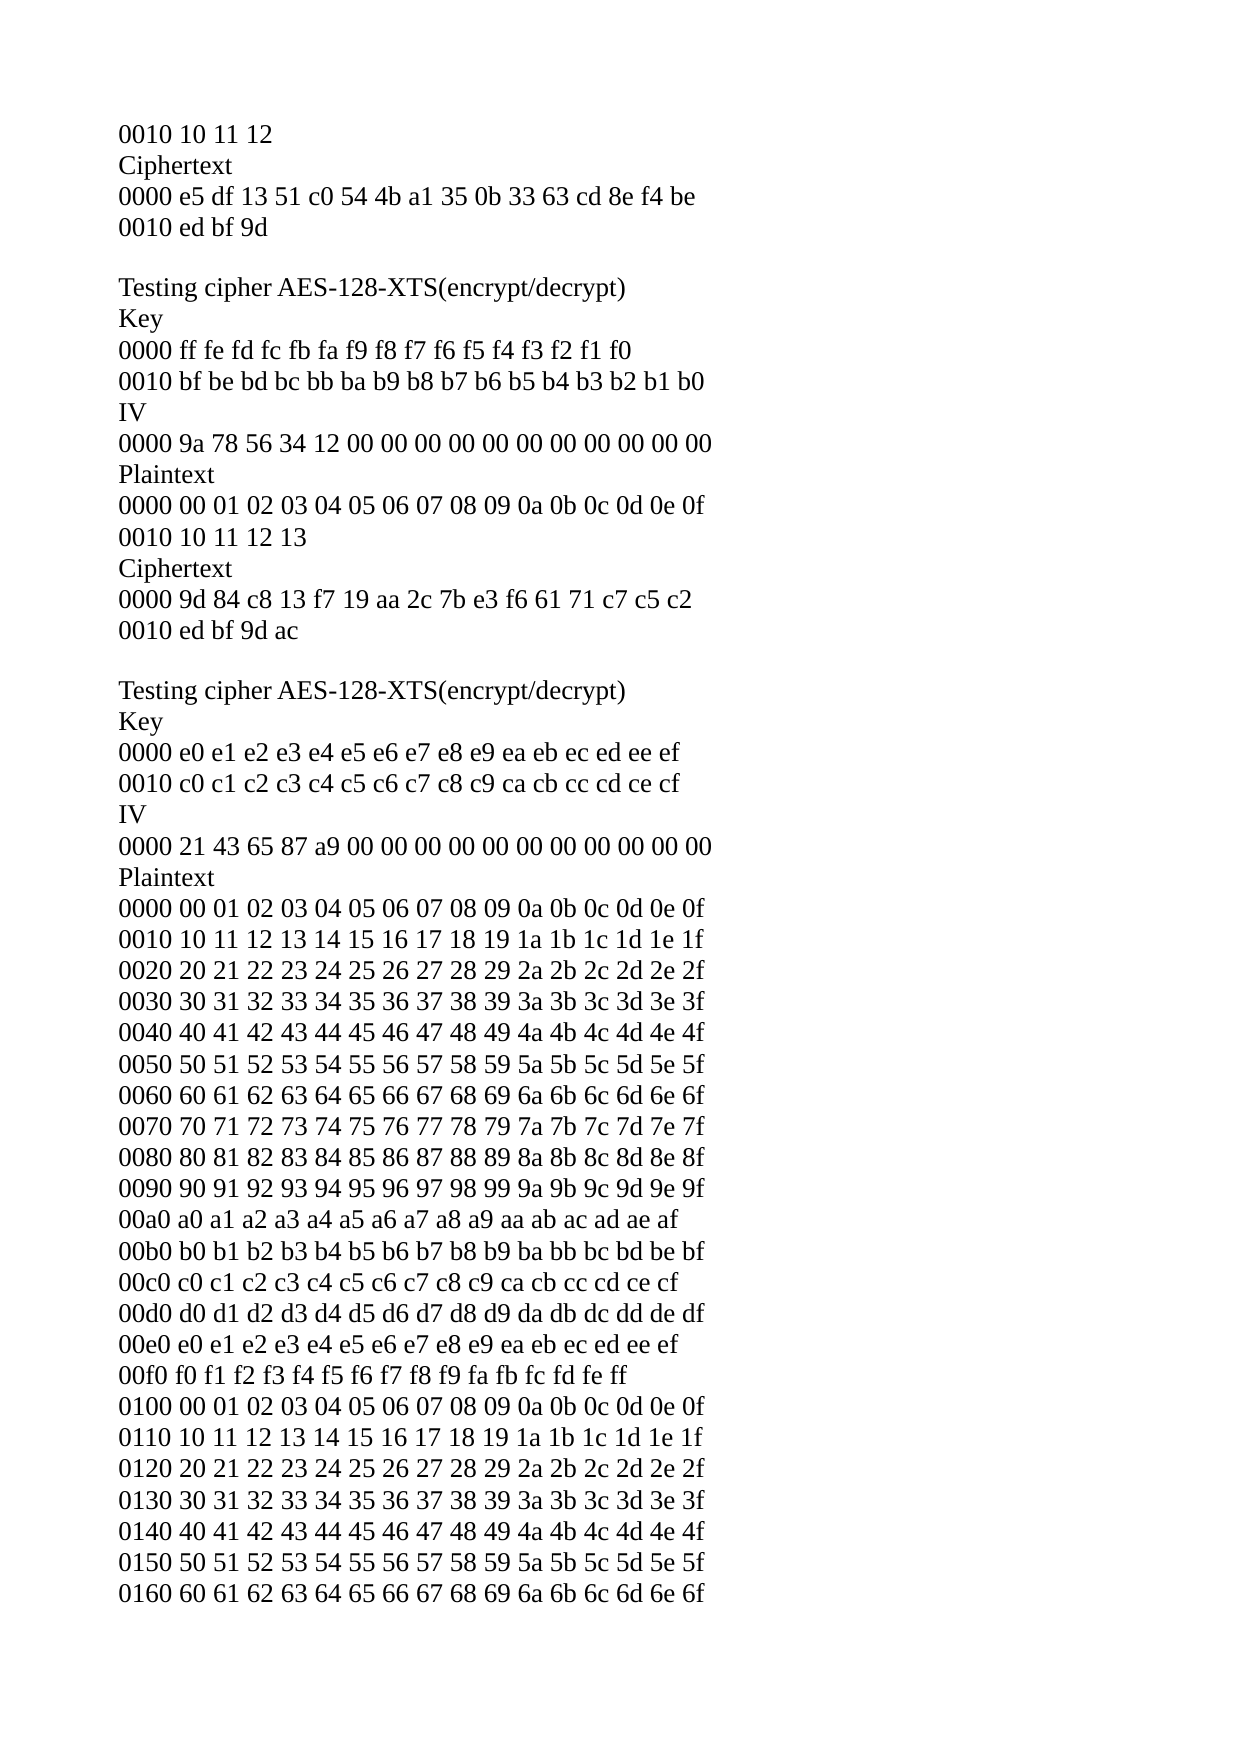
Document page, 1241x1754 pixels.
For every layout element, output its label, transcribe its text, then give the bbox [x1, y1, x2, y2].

text 0080 80 81 82 83 84 85 86 87 88 89 8a 8b 8c 8d 8e 8f [118, 1141, 1122, 1172]
text IV [118, 396, 1122, 427]
text 0000 ff fe fd fc fb fa f9 f8 f7 f6 f5 f4 f3 f2 f1 f0 [118, 334, 1122, 365]
text 0140 40 41 42 43 44 45 46 47 48 49 4a 4b 4c 4d 4e 4f [118, 1515, 1122, 1546]
text 0000 9d 84 c8 13 f7 19 aa 2c 7b e3 f6 61 71 c7 c5 c2 [118, 583, 1122, 614]
text 0010 10 11 12 [118, 118, 1122, 149]
text Testing cipher AES-128-XTS(encrypt/decrypt) [118, 271, 1122, 303]
text 0150 50 51 52 53 54 55 56 57 58 59 5a 5b 5c 5d 5e 5f [118, 1546, 1122, 1577]
text Plaintext [118, 458, 1122, 489]
text 0000 00 01 02 03 04 05 06 07 08 09 0a 0b 0c 0d 0e 0f [118, 892, 1122, 923]
text Ciphertext [118, 552, 1122, 583]
text 0020 20 21 22 23 24 25 26 27 28 29 2a 2b 2c 2d 2e 2f [118, 954, 1122, 985]
text 00a0 a0 a1 a2 a3 a4 a5 a6 a7 a8 a9 aa ab ac ad ae af [118, 1203, 1122, 1234]
text 0070 70 71 72 73 74 75 76 77 78 79 7a 7b 7c 7d 7e 7f [118, 1110, 1122, 1141]
text 0000 9a 78 56 34 12 00 00 00 00 00 00 00 00 00 00 00 [118, 427, 1122, 458]
text 0000 e5 df 13 51 c0 54 4b a1 35 0b 33 63 cd 8e f4 be [118, 180, 1122, 212]
text 0010 10 11 12 13 [118, 521, 1122, 552]
text Key [118, 705, 1122, 736]
text 0040 40 41 42 43 44 45 46 47 48 49 4a 4b 4c 4d 4e 4f [118, 1017, 1122, 1048]
text 00c0 c0 c1 c2 c3 c4 c5 c6 c7 c8 c9 ca cb cc cd ce cf [118, 1266, 1122, 1297]
text 0010 c0 c1 c2 c3 c4 c5 c6 c7 c8 c9 ca cb cc cd ce cf [118, 767, 1122, 798]
text 0000 21 43 65 87 a9 00 00 00 00 00 00 00 00 00 00 00 [118, 830, 1122, 861]
text 00d0 d0 d1 d2 d3 d4 d5 d6 d7 d8 d9 da db dc dd de df [118, 1297, 1122, 1328]
text 0010 10 11 12 13 14 15 16 17 18 19 1a 1b 1c 1d 1e 1f [118, 923, 1122, 954]
text Testing cipher AES-128-XTS(encrypt/decrypt) [118, 674, 1122, 705]
text 0000 00 01 02 03 04 05 06 07 08 09 0a 0b 0c 0d 0e 0f [118, 489, 1122, 521]
text 0010 ed bf 9d [118, 212, 1122, 243]
text 00f0 f0 f1 f2 f3 f4 f5 f6 f7 f8 f9 fa fb fc fd fe ff [118, 1359, 1122, 1390]
text 0120 20 21 22 23 24 25 26 27 28 29 2a 2b 2c 2d 2e 2f [118, 1453, 1122, 1484]
text 0110 10 11 12 13 14 15 16 17 18 19 1a 1b 1c 1d 1e 1f [118, 1421, 1122, 1453]
text 0010 ed bf 9d ac [118, 614, 1122, 645]
text 0030 30 31 32 33 34 35 36 37 38 39 3a 3b 3c 3d 3e 3f [118, 985, 1122, 1017]
text Ciphertext [118, 149, 1122, 180]
text Plaintext [118, 861, 1122, 892]
text 0100 00 01 02 03 04 05 06 07 08 09 0a 0b 0c 0d 0e 0f [118, 1390, 1122, 1421]
text 0000 e0 e1 e2 e3 e4 e5 e6 e7 e8 e9 ea eb ec ed ee ef [118, 736, 1122, 767]
text 0060 60 61 62 63 64 65 66 67 68 69 6a 6b 6c 6d 6e 6f [118, 1079, 1122, 1110]
text 0050 50 51 52 53 54 55 56 57 58 59 5a 5b 5c 5d 5e 5f [118, 1048, 1122, 1079]
text 00b0 b0 b1 b2 b3 b4 b5 b6 b7 b8 b9 ba bb bc bd be bf [118, 1234, 1122, 1266]
text 0160 60 61 62 63 64 65 66 67 68 69 6a 6b 6c 6d 6e 6f [118, 1577, 1122, 1608]
text 00e0 e0 e1 e2 e3 e4 e5 e6 e7 e8 e9 ea eb ec ed ee ef [118, 1328, 1122, 1359]
text Key [118, 303, 1122, 334]
text IV [118, 798, 1122, 830]
text 0010 bf be bd bc bb ba b9 b8 b7 b6 b5 b4 b3 b2 b1 b0 [118, 365, 1122, 396]
text 0130 30 31 32 33 34 35 36 37 38 39 3a 3b 3c 3d 3e 3f [118, 1484, 1122, 1515]
text 0090 90 91 92 93 94 95 96 97 98 99 9a 9b 9c 9d 9e 9f [118, 1172, 1122, 1203]
